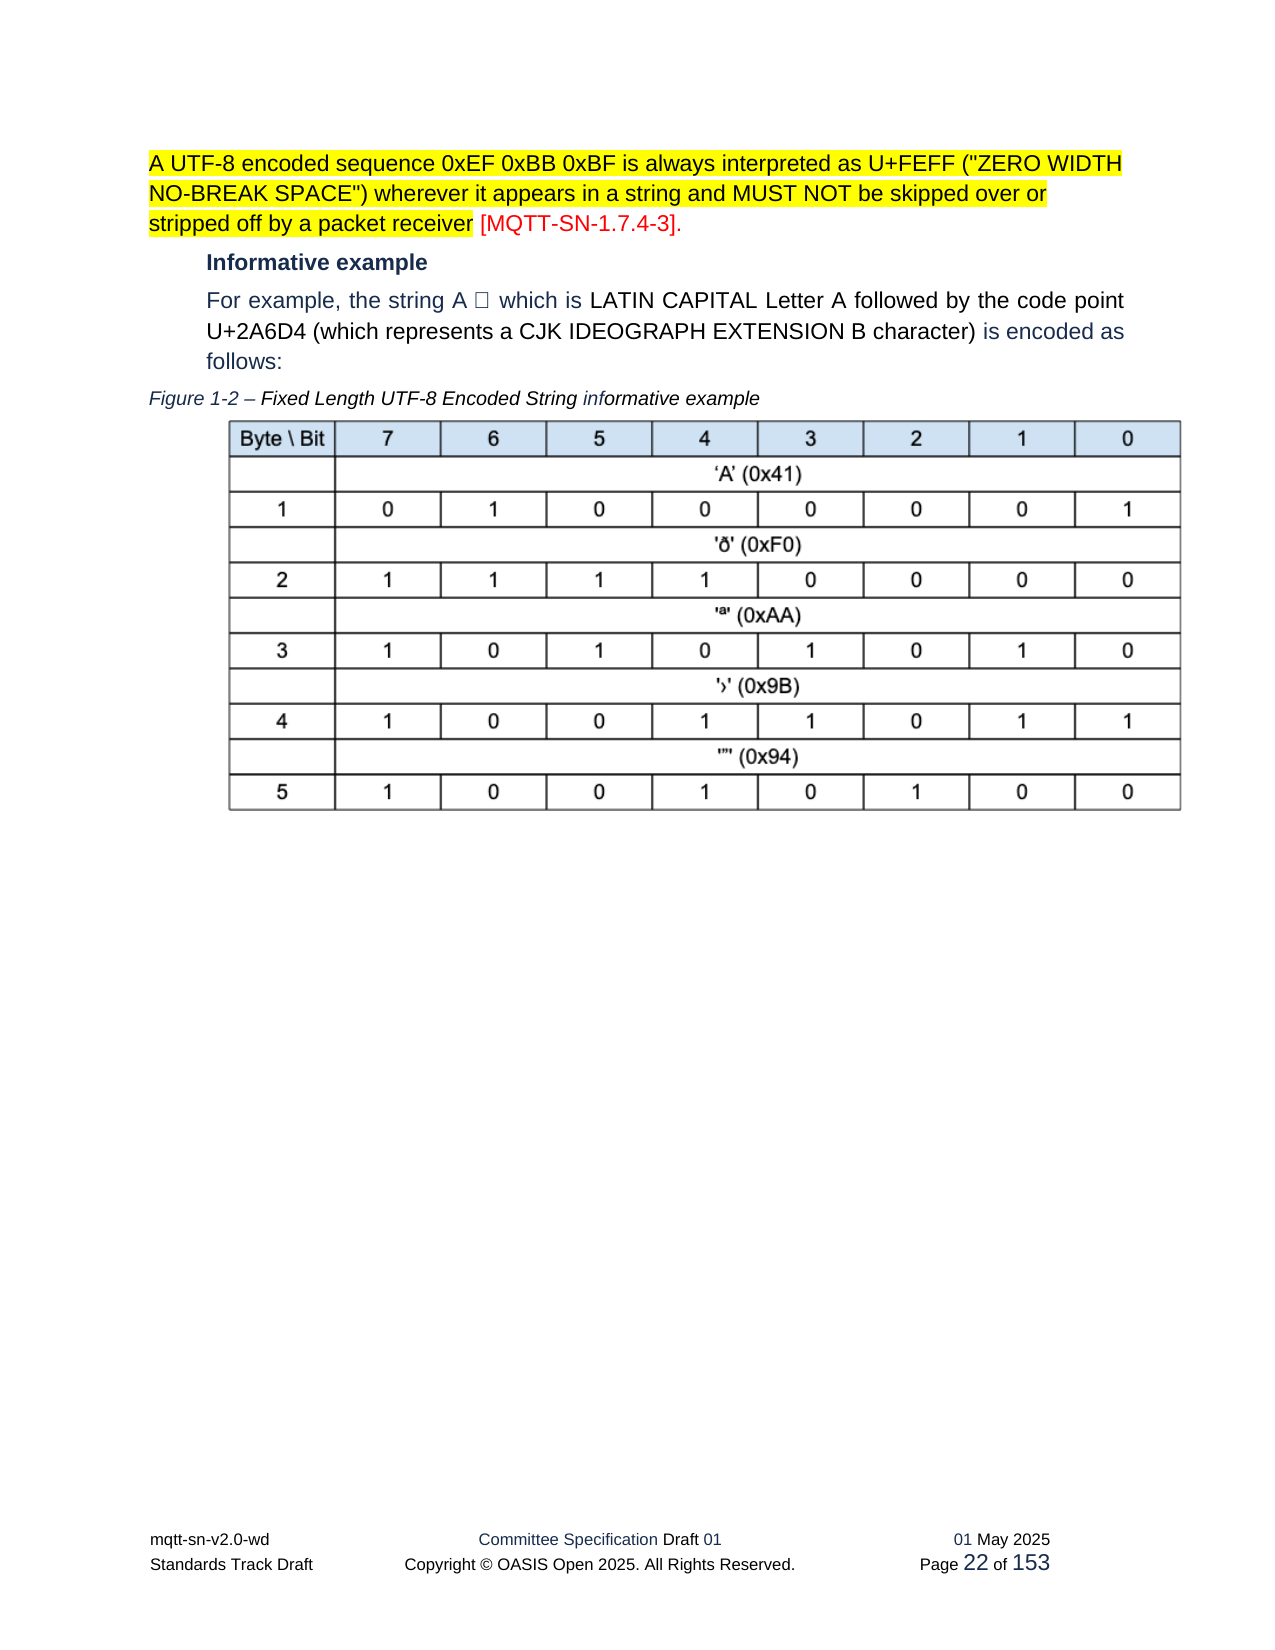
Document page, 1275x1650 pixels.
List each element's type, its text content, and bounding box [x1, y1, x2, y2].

text A UTF-8 encoded sequence 0xEF 0xBB 0xBF is always interpreted as U+FEFF ("ZERO WIDTH NO-BREAK SPACE") wherever it appears in a string and MUST NOT be skipped over or stripped off by a packet receiver [MQTT-SN-1.7.4-3]. [148, 150, 1124, 237]
text Figure 1-2 – Fixed Length UTF-8 Encoded String informative example [148, 386, 1124, 409]
text Informative example [206, 249, 1124, 275]
text For example, the string A𪛔 which is LATIN CAPITAL Letter A followed by the code point U+2A6D4 (which represents a CJK IDEOGRAPH EXTENSION B character) is encoded as follows: [206, 287, 1124, 374]
picture [206, 420, 1182, 811]
